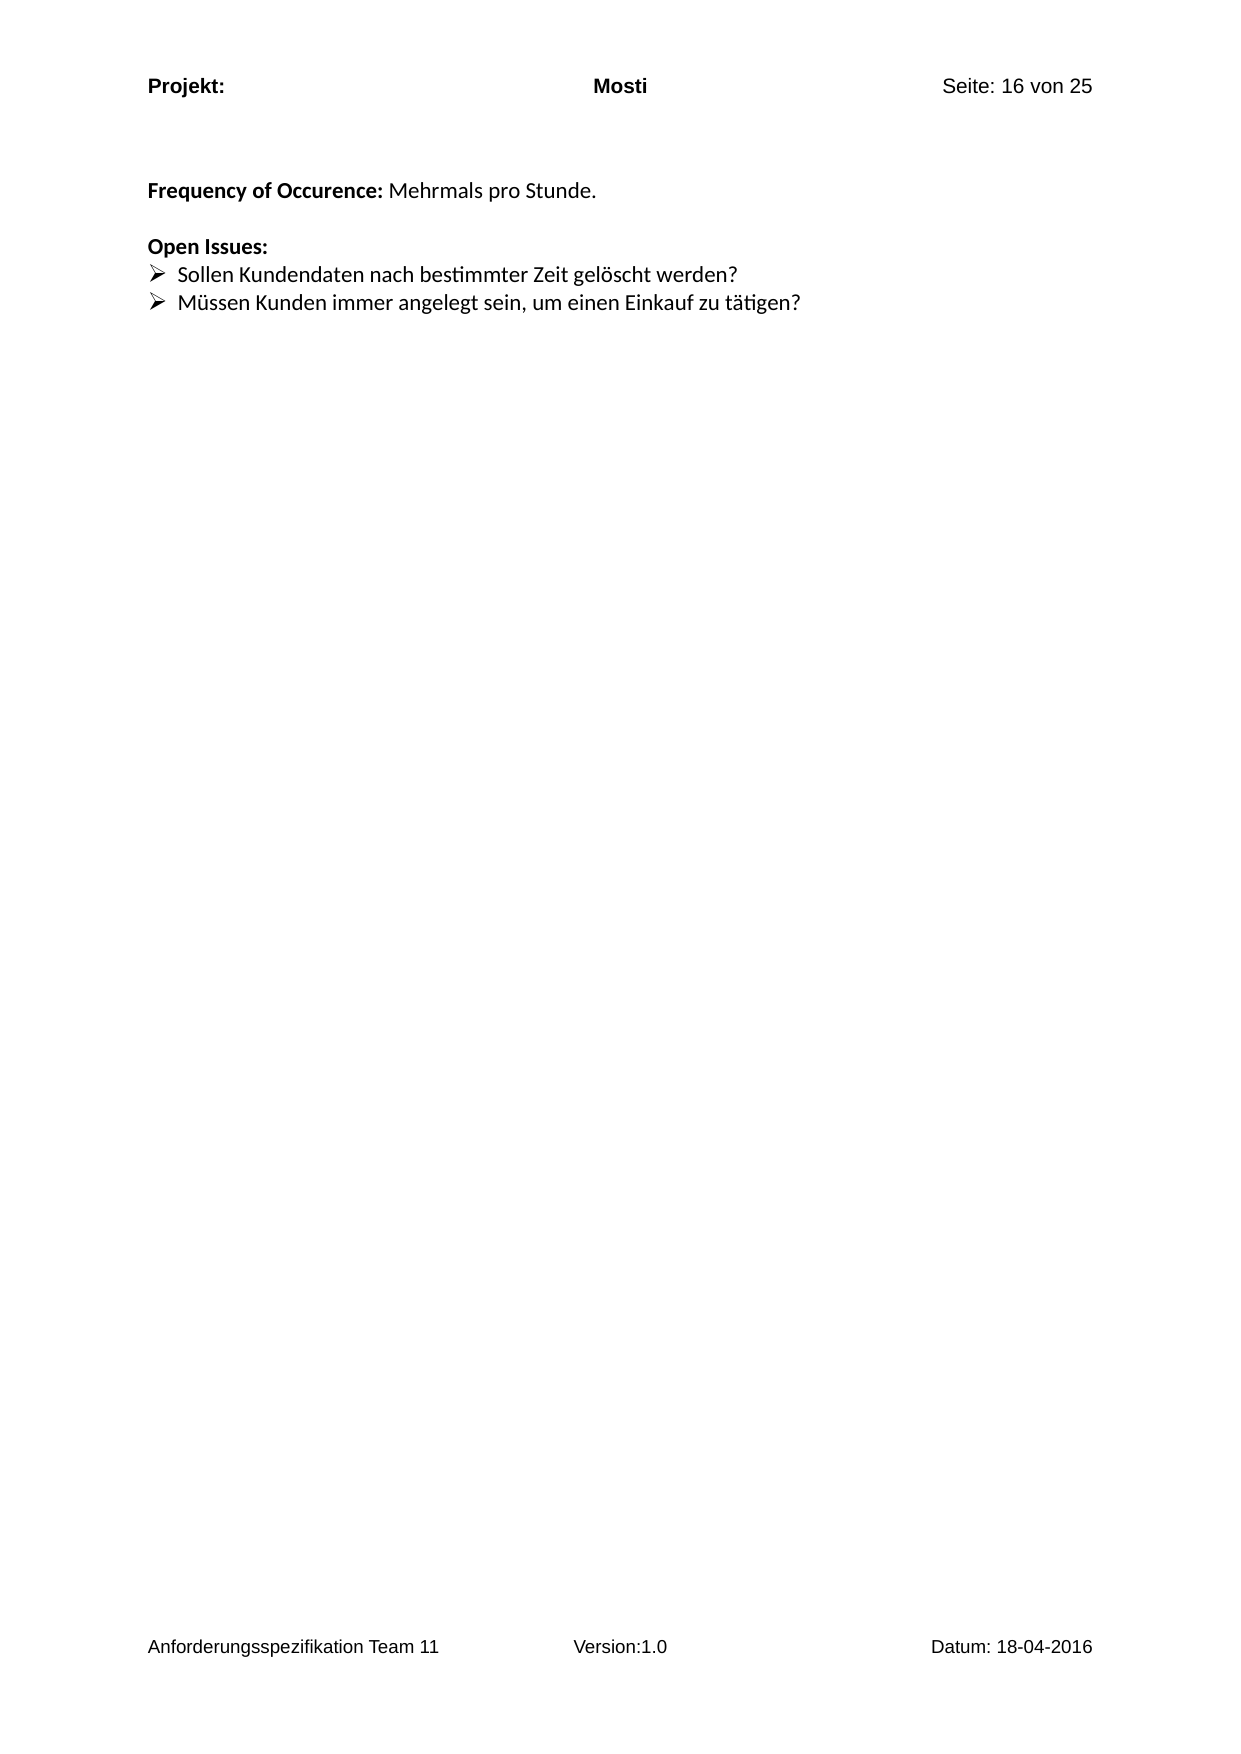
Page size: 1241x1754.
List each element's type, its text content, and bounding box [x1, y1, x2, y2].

list Müssen Kunden immer angelegt sein, um einen Einkauf zu tätigen? [148, 288, 1092, 316]
text Open Issues: [148, 232, 1092, 260]
text Frequency of Occurence: Mehrmals pro Stunde. [148, 176, 1092, 204]
list Sollen Kundendaten nach bestimmter Zeit gelöscht werden? [148, 260, 1092, 288]
